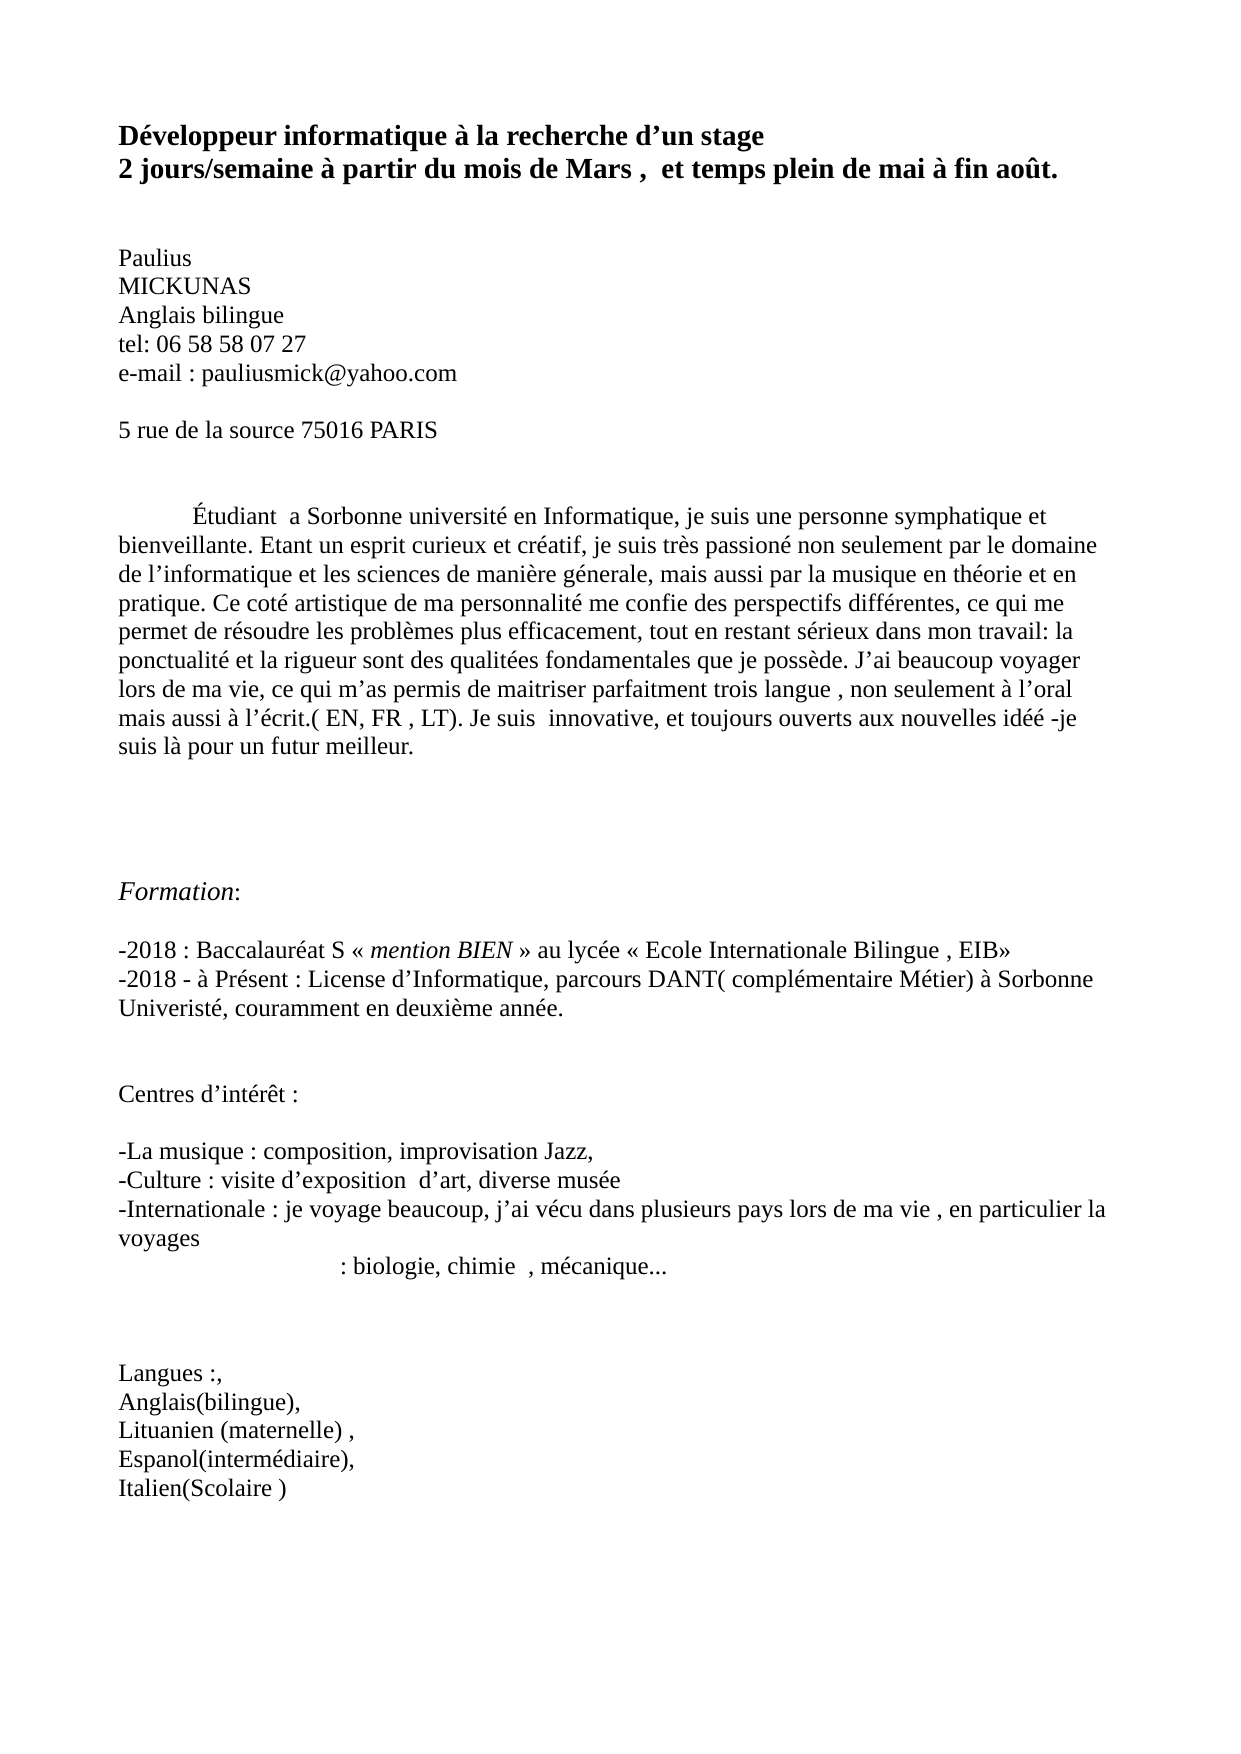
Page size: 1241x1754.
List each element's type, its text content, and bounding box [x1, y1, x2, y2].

text Anglais(bilingue), [118, 1387, 1122, 1415]
text Paulius [118, 243, 1122, 271]
text 2 jours/semaine à partir du mois de Mars , et temps plein de mai à fin août. [118, 152, 1122, 214]
text Étudiant a Sorbonne université en Informatique, je suis une personne symphatique et bienveillante. Etant un esprit curieux et créatif, je suis très passioné non seulement par le domaine de l’informatique et les sciences de manière génerale, mais aussi par la musique en théorie et en pratique. Ce coté artistique de ma personnalité me confie des perspectifs différentes, ce qui me permet de résoudre les problèmes plus efficacement, tout en restant sérieux dans mon travail: la ponctualité et la rigueur sont des qualitées fondamentales que je possède. J’ai beaucoup voyager lors de ma vie, ce qui m’as permis de maitriser parfaitment trois langue , non seulement à l’oral mais aussi à l’écrit.( EN, FR , LT). Je suis innovative, et toujours ouverts aux nouvelles idéé -je suis là pour un futur meilleur. [118, 501, 1122, 760]
text tel: 06 58 58 07 27 [118, 329, 1122, 358]
text e-mail : pauliusmick@yahoo.com [118, 358, 1122, 386]
text : biologie, chimie , mécanique... [118, 1251, 1122, 1280]
text Anglais bilingue [118, 300, 1122, 329]
text -Internationale : je voyage beaucoup, j’ai vécu dans plusieurs pays lors de ma vie , en particulier la voyages [118, 1194, 1122, 1251]
text Centres d’intérêt : [118, 1079, 1122, 1108]
text Espanol(intermédiaire), [118, 1444, 1122, 1473]
text MICKUNAS [118, 271, 1122, 300]
text -2018 - à Présent : License d’Informatique, parcours DANT( complémentaire Métier) à Sorbonne Univeristé, couramment en deuxième année. [118, 964, 1122, 1021]
text -La musique : composition, improvisation Jazz, [118, 1136, 1122, 1165]
text Lituanien (maternelle) , [118, 1415, 1122, 1444]
text Développeur informatique à la recherche d’un stage [118, 118, 1122, 152]
text -Culture : visite d’exposition d’art, diverse musée [118, 1165, 1122, 1194]
text 5 rue de la source 75016 PARIS [118, 415, 1122, 444]
text Langues :, [118, 1358, 1122, 1387]
text Formation: [118, 875, 1122, 906]
text -2018 : Baccalauréat S « mention BIEN » au lycée « Ecole Internationale Bilingue , EIB» [118, 935, 1122, 964]
text Italien(Scolaire ) [118, 1473, 1122, 1502]
